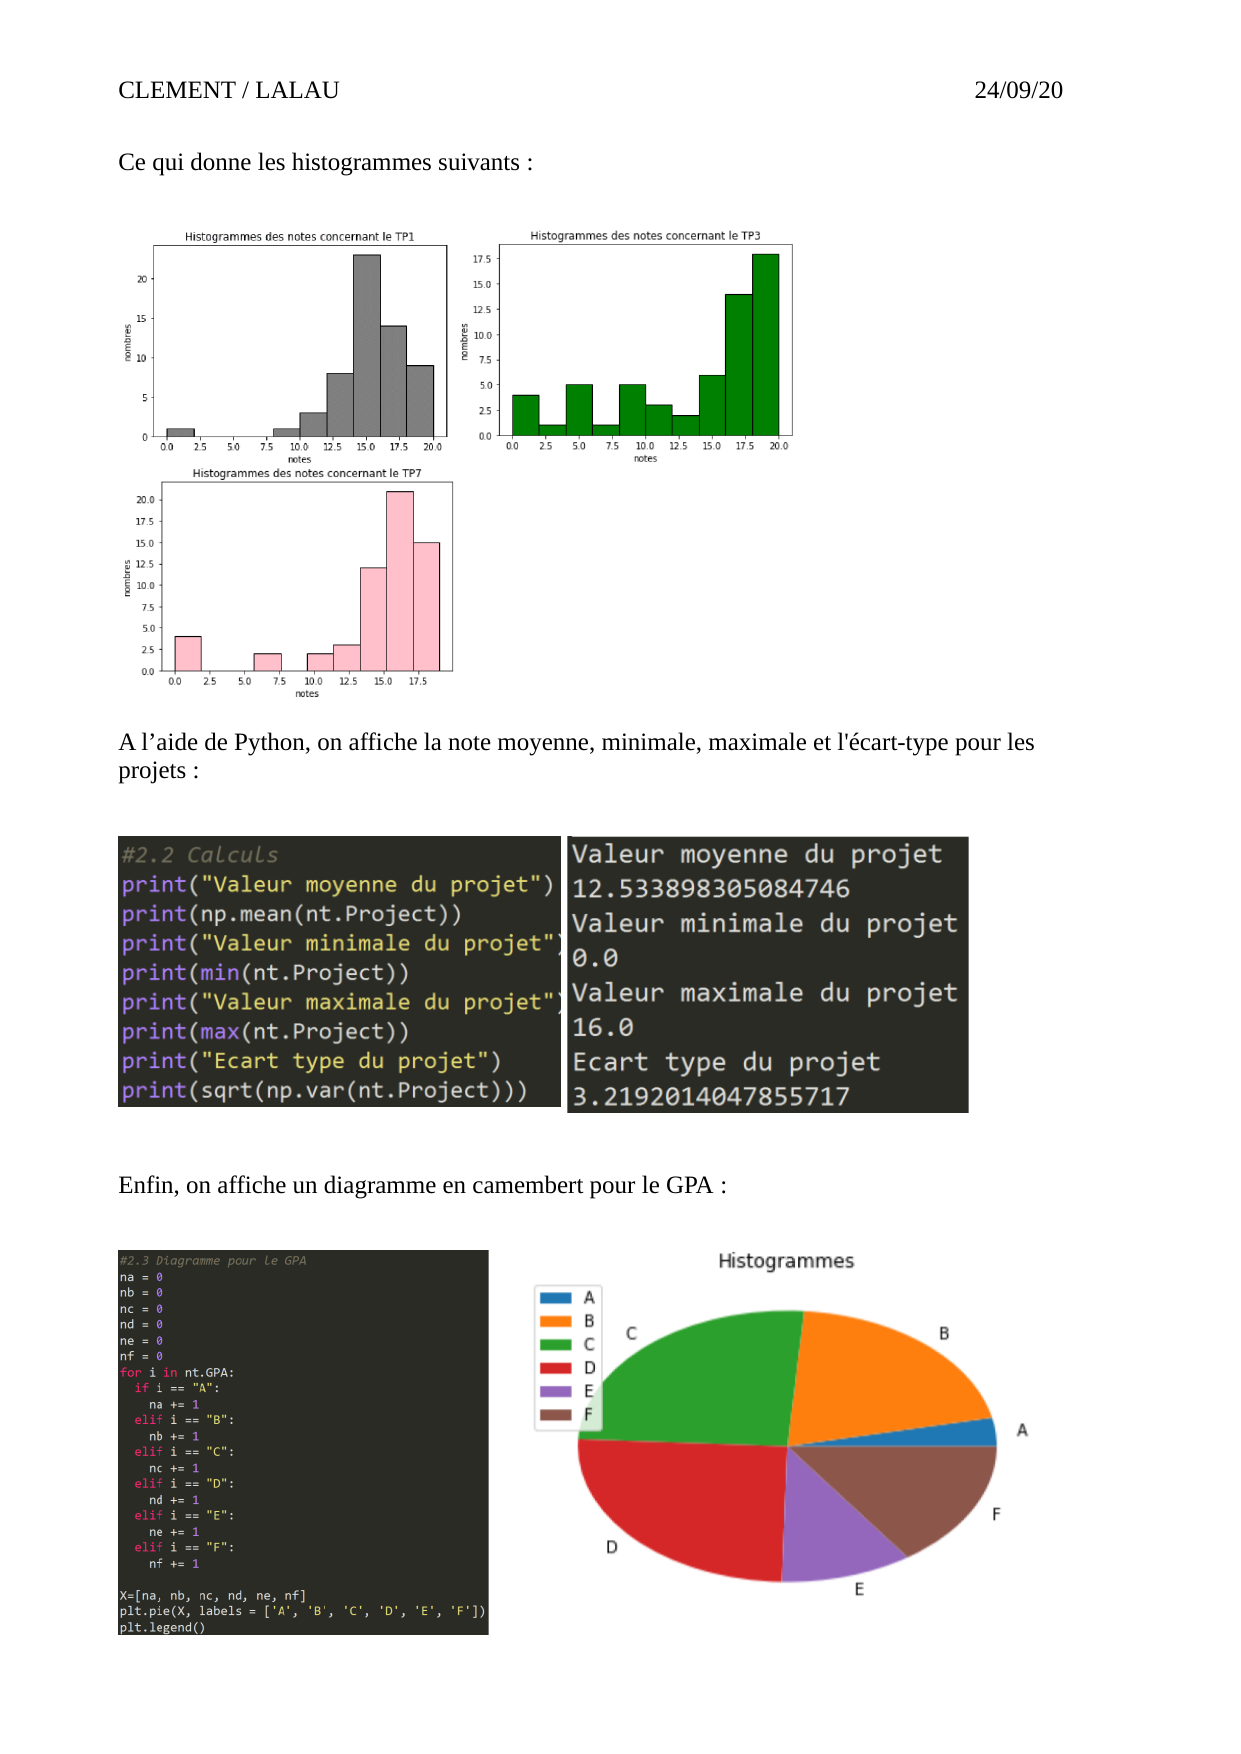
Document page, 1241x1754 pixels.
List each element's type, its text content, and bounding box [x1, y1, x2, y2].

text Enfin, on affiche un diagramme en camembert pour le GPA : [118, 1170, 1122, 1199]
text Ce qui donne les histogrammes suivants : [118, 147, 1122, 176]
text A l’aide de Python, on affiche la note moyenne, minimale, maximale et l'écart-type pour les projets : [118, 727, 1122, 784]
